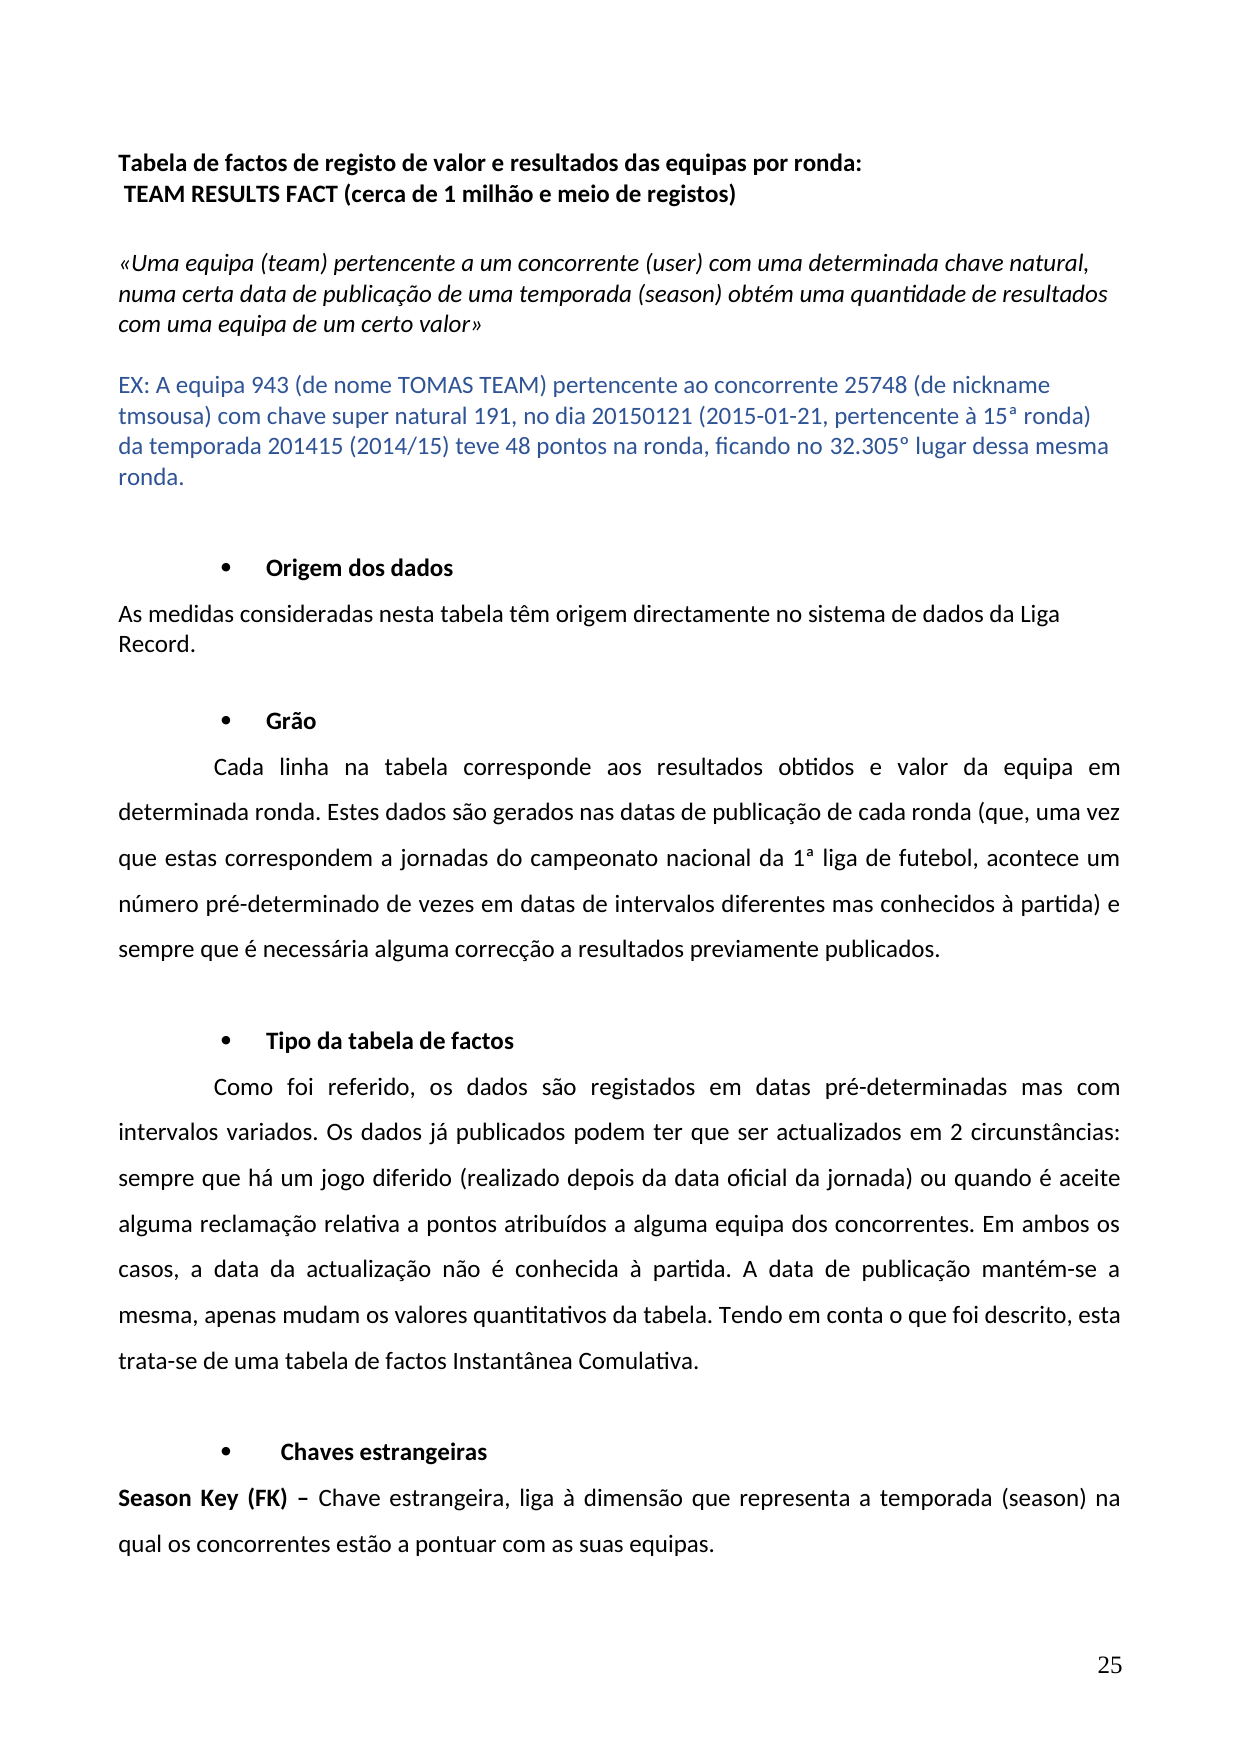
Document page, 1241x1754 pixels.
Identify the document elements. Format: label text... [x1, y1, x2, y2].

list Chaves estrangeiras [193, 1437, 1122, 1467]
subtitle Tabela de factos de registo de valor e resultados das equipas por ronda: TEAM RESULTS FACT (cerca de 1 milhão e meio de registos) [118, 147, 1122, 208]
list Origem dos dados [193, 552, 1122, 583]
list Tipo da tabela de factos [192, 1025, 1122, 1056]
text «Uma equipa (team) pertencente a um concorrente (user) com uma determinada chave natural, numa certa data de publicação de uma temporada (season) obtém uma quantidade de resultados com uma equipa de um certo valor» [118, 247, 1122, 339]
text Cada linha na tabela corresponde aos resultados obtidos e valor da equipa em determinada ronda. Estes dados são gerados nas datas de publicação de cada ronda (que, uma vez que estas correspondem a jornadas do campeonato nacional da 1ª liga de futebol, acontece um número pré-determinado de vezes em datas de intervalos diferentes mas conhecidos à partida) e sempre que é necessária alguma correcção a resultados previamente publicados. [118, 751, 1122, 964]
text EX: A equipa 943 (de nome TOMAS TEAM) pertencente ao concorrente 25748 (de nickname tmsousa) com chave super natural 191, no dia 20150121 (2015-01-21, pertencente à 15ª ronda) da temporada 201415 (2014/15) teve 48 pontos na ronda, ficando no 32.305º lugar dessa mesma ronda. [118, 369, 1122, 491]
text Como foi referido, os dados são registados em datas pré-determinadas mas com intervalos variados. Os dados já publicados podem ter que ser actualizados em 2 circunstâncias: sempre que há um jogo diferido (realizado depois da data oficial da jornada) ou quando é aceite alguma reclamação relativa a pontos atribuídos a alguma equipa dos concorrentes. Em ambos os casos, a data da actualização não é conhecida à partida. A data de publicação mantém-se a mesma, apenas mudam os valores quantitativos da tabela. Tendo em conta o que foi descrito, esta trata-se de uma tabela de factos Instantânea Comulativa. [118, 1071, 1122, 1376]
text Season Key (FK) – Chave estrangeira, liga à dimensão que representa a temporada (season) na qual os concorrentes estão a pontuar com as suas equipas. [118, 1482, 1122, 1558]
text As medidas consideradas nesta tabela têm origem directamente no sistema de dados da Liga Record. [118, 598, 1122, 659]
list Grão [193, 705, 1122, 735]
